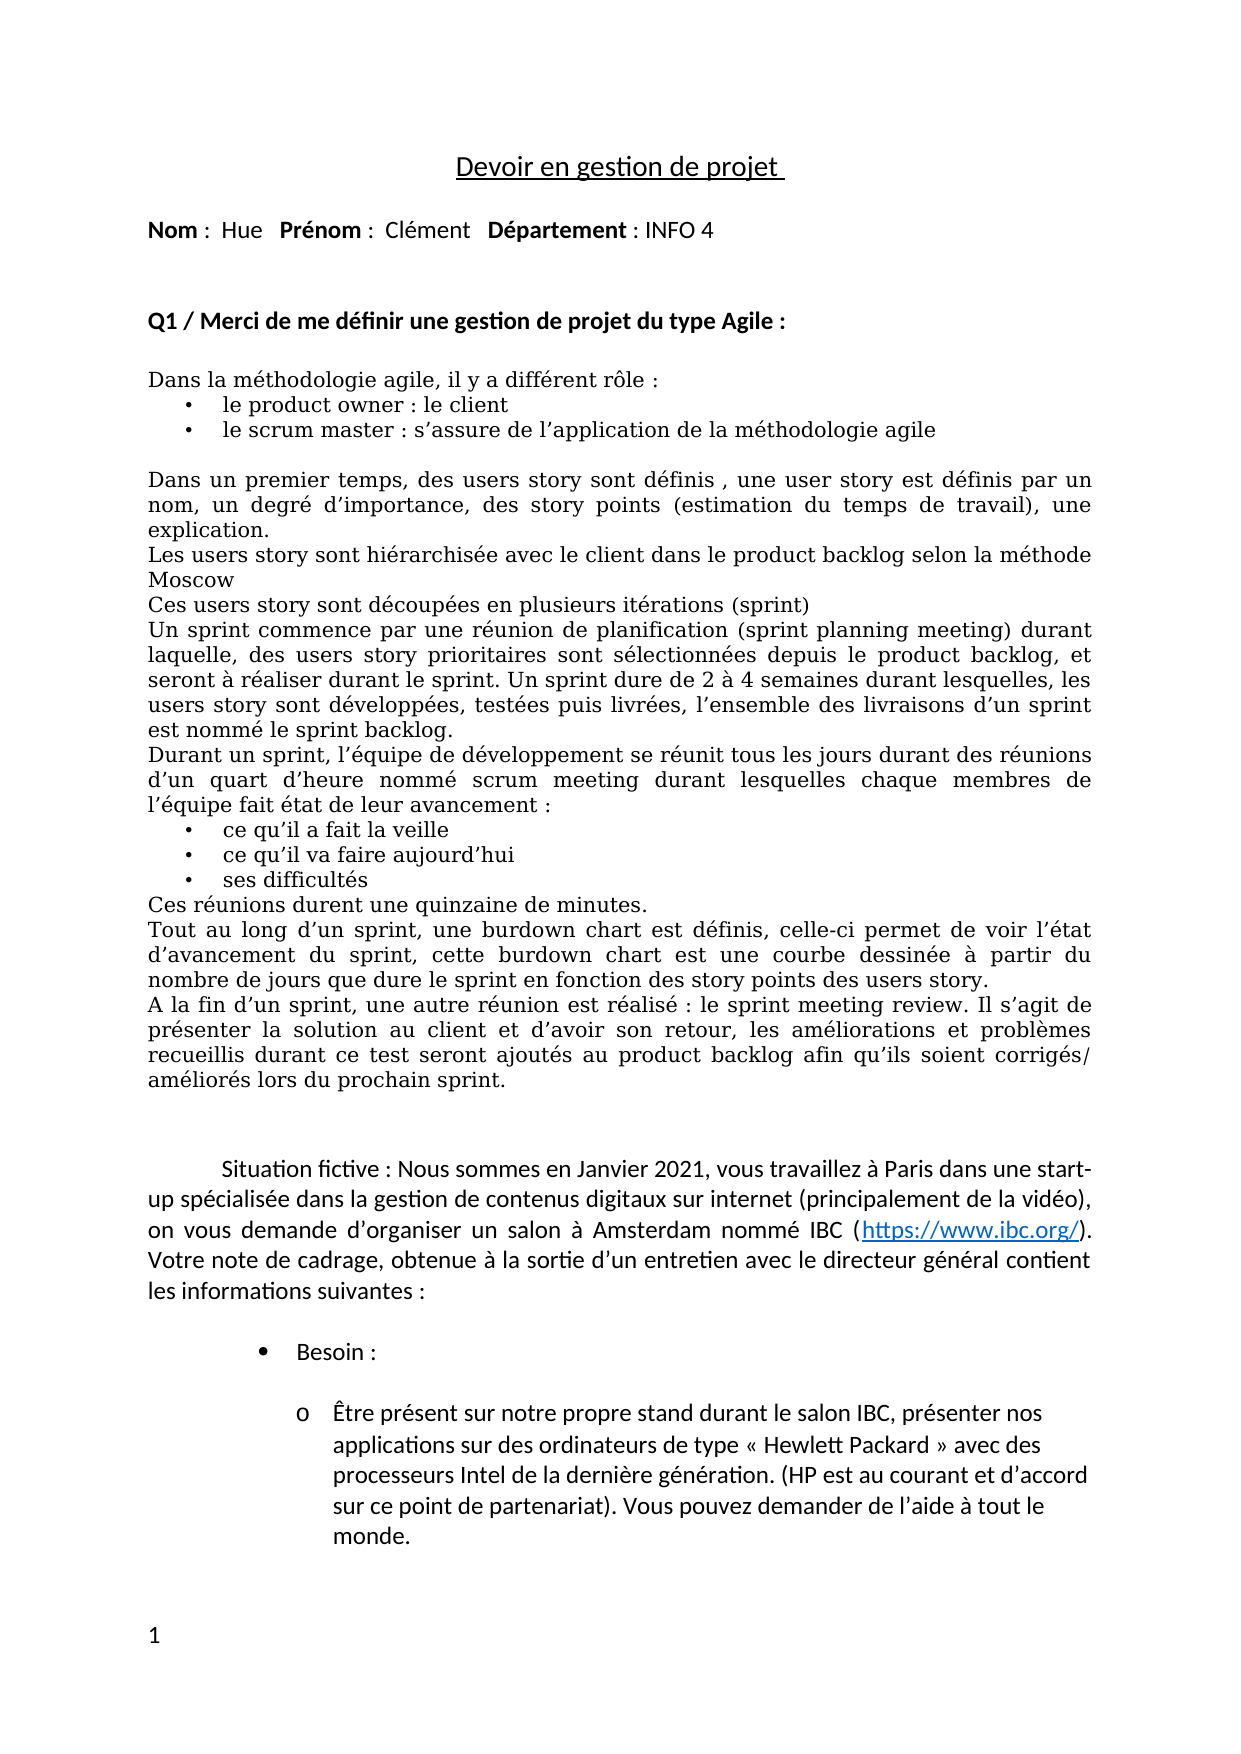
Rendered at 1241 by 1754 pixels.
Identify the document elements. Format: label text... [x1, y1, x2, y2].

text Q1 / Merci de me définir une gestion de projet du type Agile : [148, 305, 1093, 336]
text Ces réunions durent une quinzaine de minutes. [148, 892, 1093, 917]
text A la fin d’un sprint, une autre réunion est réalisé : le sprint meeting review. Il s’agit de présenter la solution au client et d’avoir son retour, les améliorations et problèmes recueillis durant ce test seront ajoutés au product backlog afin qu’ils soient corrigés/ améliorés lors du prochain sprint. [148, 992, 1093, 1092]
list Être présent sur notre propre stand durant le salon IBC, présenter nos applications sur des ordinateurs de type « Hewlett Packard » avec des processeurs Intel de la dernière génération. (HP est au courant et d’accord sur ce point de partenariat). Vous pouvez demander de l’aide à tout le monde. [295, 1397, 1093, 1551]
text Nom : Hue Prénom : Clément Département : INFO 4 [148, 214, 1093, 244]
text Dans la méthodologie agile, il y a différent rôle : [148, 366, 1093, 391]
text Tout au long d’un sprint, une burdown chart est définis, celle-ci permet de voir l’état d’avancement du sprint, cette burdown chart est une courbe dessinée à partir du nombre de jours que dure le sprint en fonction des story points des users story. [148, 917, 1093, 992]
text Ces users story sont découpées en plusieurs itérations (sprint) [148, 592, 1093, 617]
list ce qu’il a fait la veille [185, 817, 1093, 842]
text Un sprint commence par une réunion de planification (sprint planning meeting) durant laquelle, des users story prioritaires sont sélectionnées depuis le product backlog, et seront à réaliser durant le sprint. Un sprint dure de 2 à 4 semaines durant lesquelles, les users story sont développées, testées puis livrées, l’ensemble des livraisons d’un sprint est nommé le sprint backlog. [148, 617, 1093, 742]
list le product owner : le client [185, 391, 1093, 416]
text Les users story sont hiérarchisée avec le client dans le product backlog selon la méthode Moscow [148, 542, 1093, 592]
list Besoin : [259, 1336, 1093, 1367]
list le scrum master : s’assure de l’application de la méthodologie agile [185, 416, 1093, 442]
text Dans un premier temps, des users story sont définis , une user story est définis par un nom, un degré d’importance, des story points (estimation du temps de travail), une explication. [148, 467, 1093, 542]
text Devoir en gestion de projet [148, 148, 1093, 183]
list ses difficultés [185, 867, 1093, 892]
text Situation fictive : Nous sommes en Janvier 2021, vous travaillez à Paris dans une start-up spécialisée dans la gestion de contenus digitaux sur internet (principalement de la vidéo), on vous demande d’organiser un salon à Amsterdam nommé IBC (https://www.ibc.org/). Votre note de cadrage, obtenue à la sortie d’un entretien avec le directeur général contient les informations suivantes : [148, 1153, 1093, 1306]
list ce qu’il va faire aujourd’hui [185, 842, 1093, 867]
text Durant un sprint, l’équipe de développement se réunit tous les jours durant des réunions d’un quart d’heure nommé scrum meeting durant lesquelles chaque membres de l’équipe fait état de leur avancement : [148, 742, 1093, 817]
